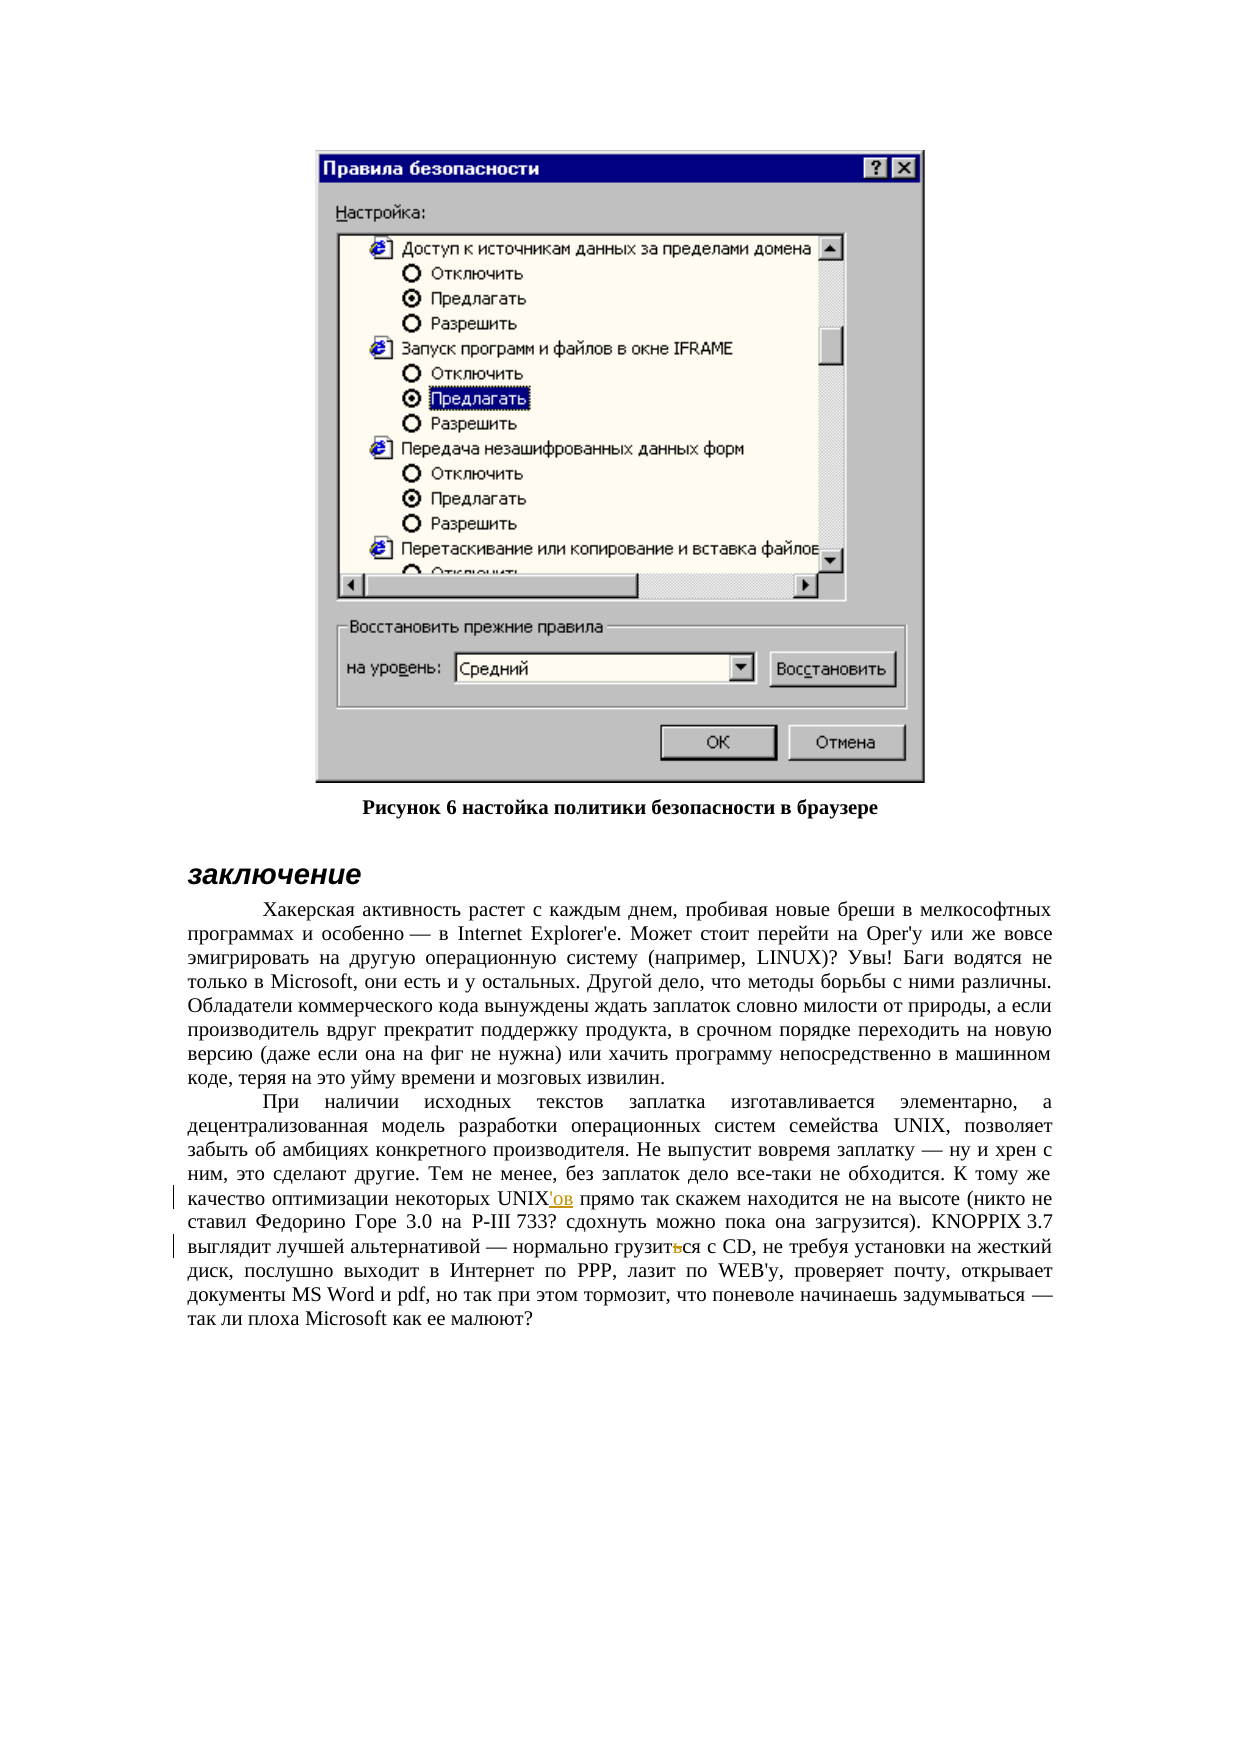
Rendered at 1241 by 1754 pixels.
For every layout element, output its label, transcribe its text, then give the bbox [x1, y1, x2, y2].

text Рисунок 6 настойка политики безопасности в браузере [187, 795, 1053, 819]
text При наличии исходных текстов заплатка изготавливается элементарно, а децентрализованная модель разработки операционных систем семейства UNIX, позволяет забыть об амбициях конкретного производителя. Не выпустит вовремя заплатку — ну и хрен с ним, это сделают другие. Тем не менее, без заплаток дело все-таки не обходится. К тому же качество оптимизации некоторых UNIX'ов прямо так скажем находится не на высоте (никто не ставил Федорино Горе 3.0 на P-III 733? сдохнуть можно пока она загрузится). KNOPPIX 3.7 выглядит лучшей альтернативой — нормально грузится с CD, не требуя установки на жесткий диск, послушно выходит в Интернет по PPP, лазит по WEB'у, проверяет почту, открывает документы MS Word и pdf, но так при этом тормозит, что поневоле начинаешь задумываться — так ли плоха Microsoft как ее малюют? [187, 1089, 1053, 1330]
subtitle заключение [187, 857, 1053, 890]
picture [315, 150, 925, 783]
text Хакерская активность растет с каждым днем, пробивая новые бреши в мелкософтных программах и особенно — в Internet Explorer'e. Может стоит перейти на Oper'у или же вовсе эмигрировать на другую операционную систему (например, LINUX)? Увы! Баги водятся не только в Microsoft, они есть и у остальных. Другой дело, что методы борьбы с ними различны. Обладатели коммерческого кода вынуждены ждать заплаток словно милости от природы, а если производитель вдруг прекратит поддержку продукта, в срочном порядке переходить на новую версию (даже если она на фиг не нужна) или хачить программу непосредственно в машинном коде, теряя на это уйму времени и мозговых извилин. [187, 897, 1053, 1089]
